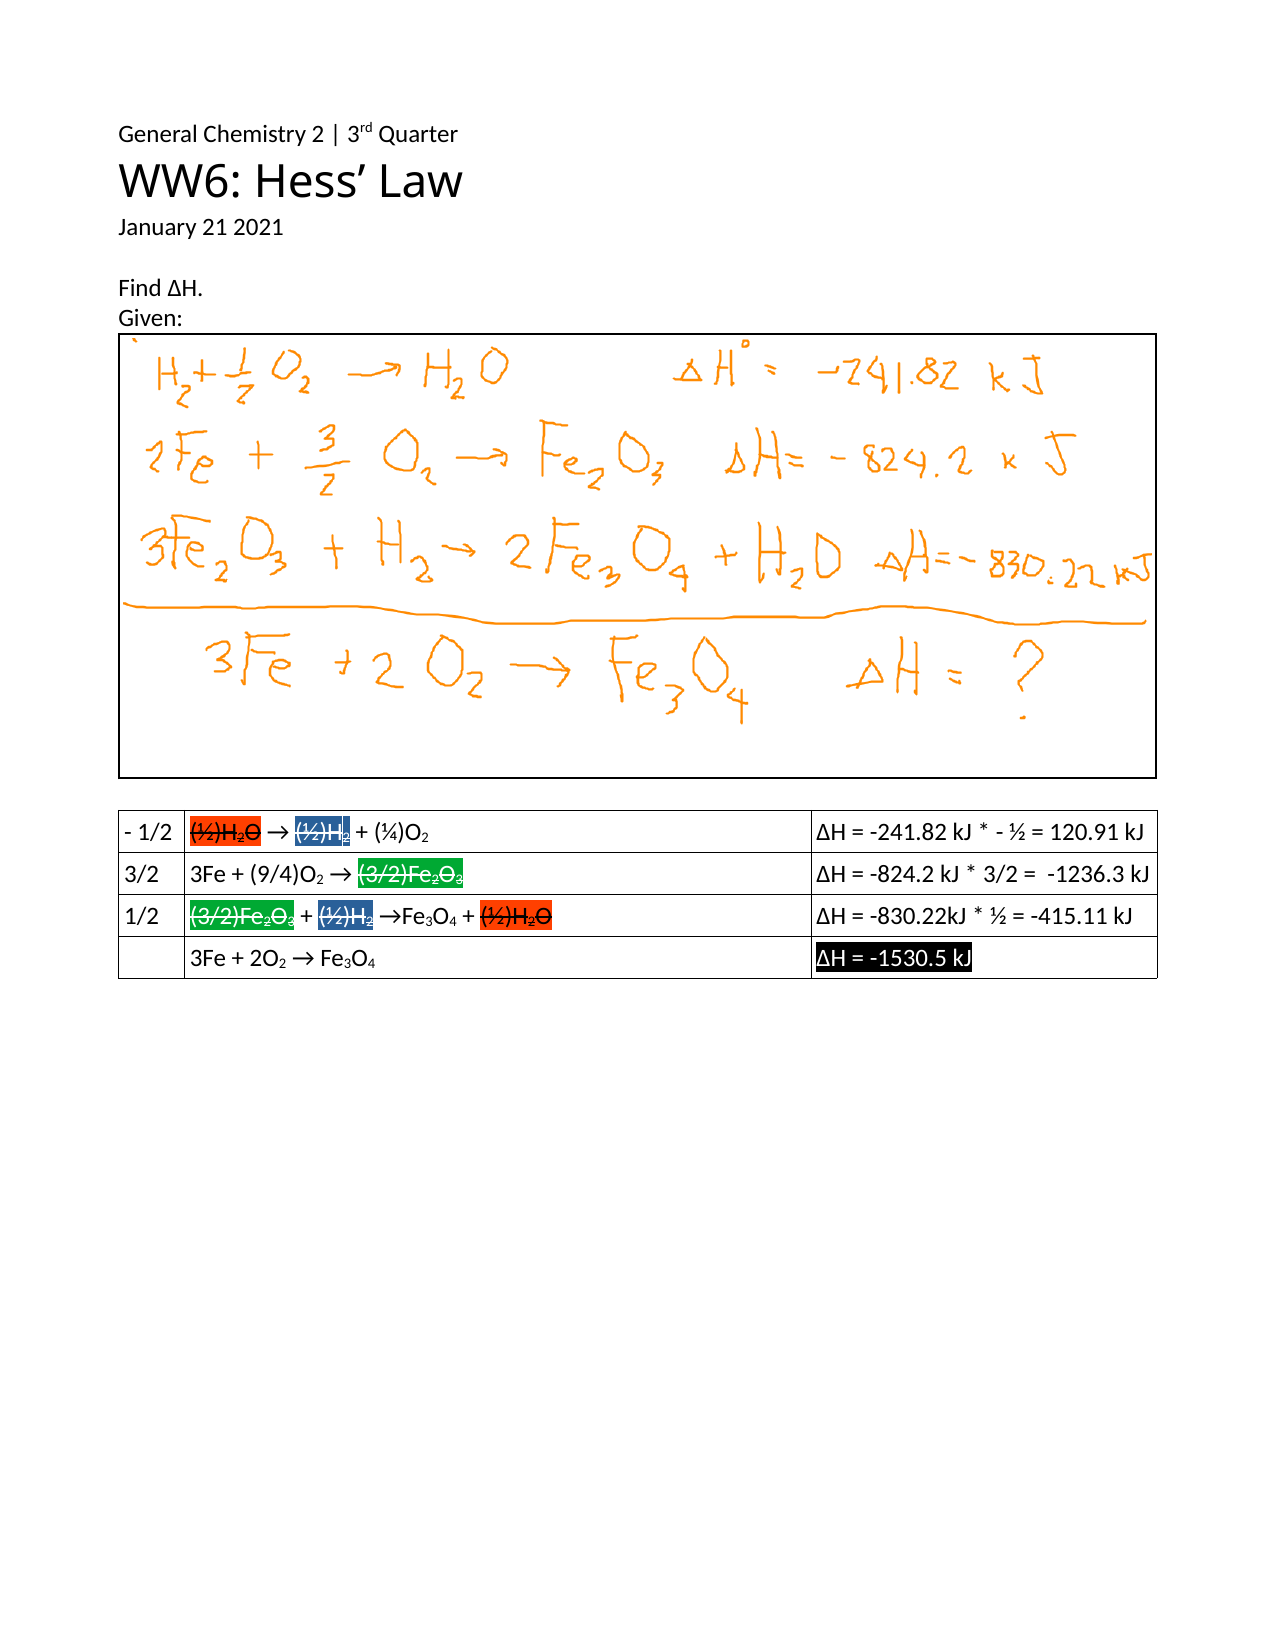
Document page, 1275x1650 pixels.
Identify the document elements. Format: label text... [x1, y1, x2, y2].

table_cell [119, 937, 184, 978]
table_header - 1/2 [119, 811, 184, 852]
table_cell 3Fe + 2O2 → Fe3O4 [185, 937, 811, 978]
text WW6: Hess’ Law [118, 149, 1157, 211]
table_cell ΔH = -830.22kJ * ½ = -415.11 kJ [812, 895, 1157, 936]
table_cell 3Fe + (9/4)O2 → (3/2)Fe2O3 [185, 853, 811, 894]
table_cell (3/2)Fe2O3 + (½)H2 →Fe3O4 + (½)H2O [185, 895, 811, 936]
text Given: [118, 303, 1157, 333]
table_cell ΔH = -1530.5 kJ [812, 937, 1157, 978]
picture [123, 338, 1152, 775]
table_header ΔH = -241.82 kJ * - ½ = 120.91 kJ [812, 811, 1157, 852]
text Find ΔH. [118, 272, 1157, 303]
table_header (½)H2O → (½)H2 + (¼)O2 [185, 811, 811, 852]
text General Chemistry 2 | 3rd Quarter [118, 118, 1157, 149]
text January 21 2021 [118, 211, 1157, 242]
table_cell 1/2 [119, 895, 184, 936]
table_cell ΔH = -824.2 kJ * 3/2 = -1236.3 kJ [812, 853, 1157, 894]
table_cell 3/2 [119, 853, 184, 894]
